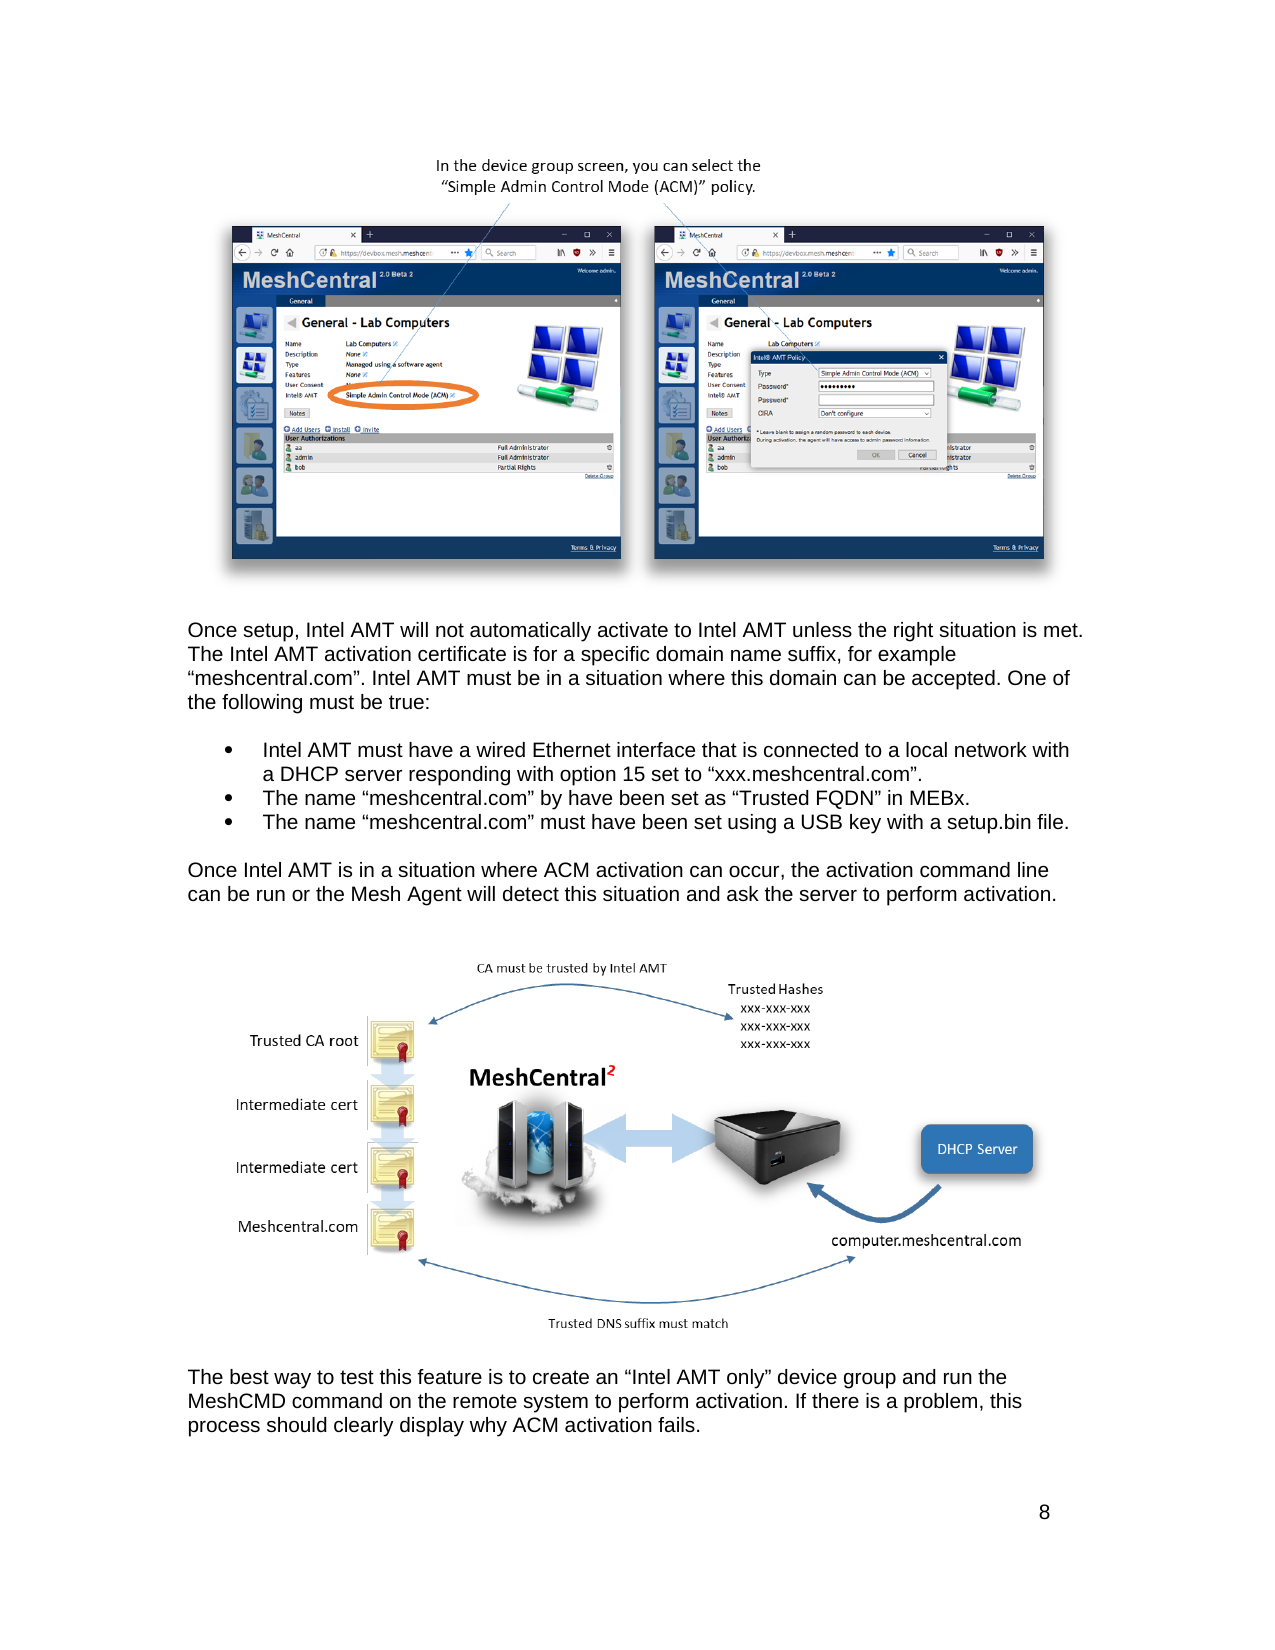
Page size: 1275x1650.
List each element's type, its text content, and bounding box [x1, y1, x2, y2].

list The name “meshcentral.com” must have been set using a USB key with a setup.bin file. [225, 809, 1087, 833]
text Once Intel AMT is in a situation where ACM activation can occur, the activation command line can be run or the Mesh Agent will detect this situation and ask the server to perform activation. [187, 857, 1087, 905]
list Intel AMT must have a wired Ethernet interface that is connected to a local network with a DHCP server responding with option 15 set to “xxx.meshcentral.com”. [225, 737, 1087, 785]
text Once setup, Intel AMT will not automatically activate to Intel AMT unless the right situation is met. The Intel AMT activation certificate is for a specific domain name suffix, for example “meshcentral.com”. Intel AMT must be in a situation where this domain can be accepted. One of the following must be true: [187, 618, 1087, 713]
list The name “meshcentral.com” by have been set as “Trusted FQDN” in MEBx. [225, 785, 1087, 809]
text The best way to test this feature is to create an “Intel AMT only” device group and run the MeshCMD command on the remote system to perform activation. If there is a problem, this process should clearly display why ACM activation fails. [187, 1364, 1087, 1436]
